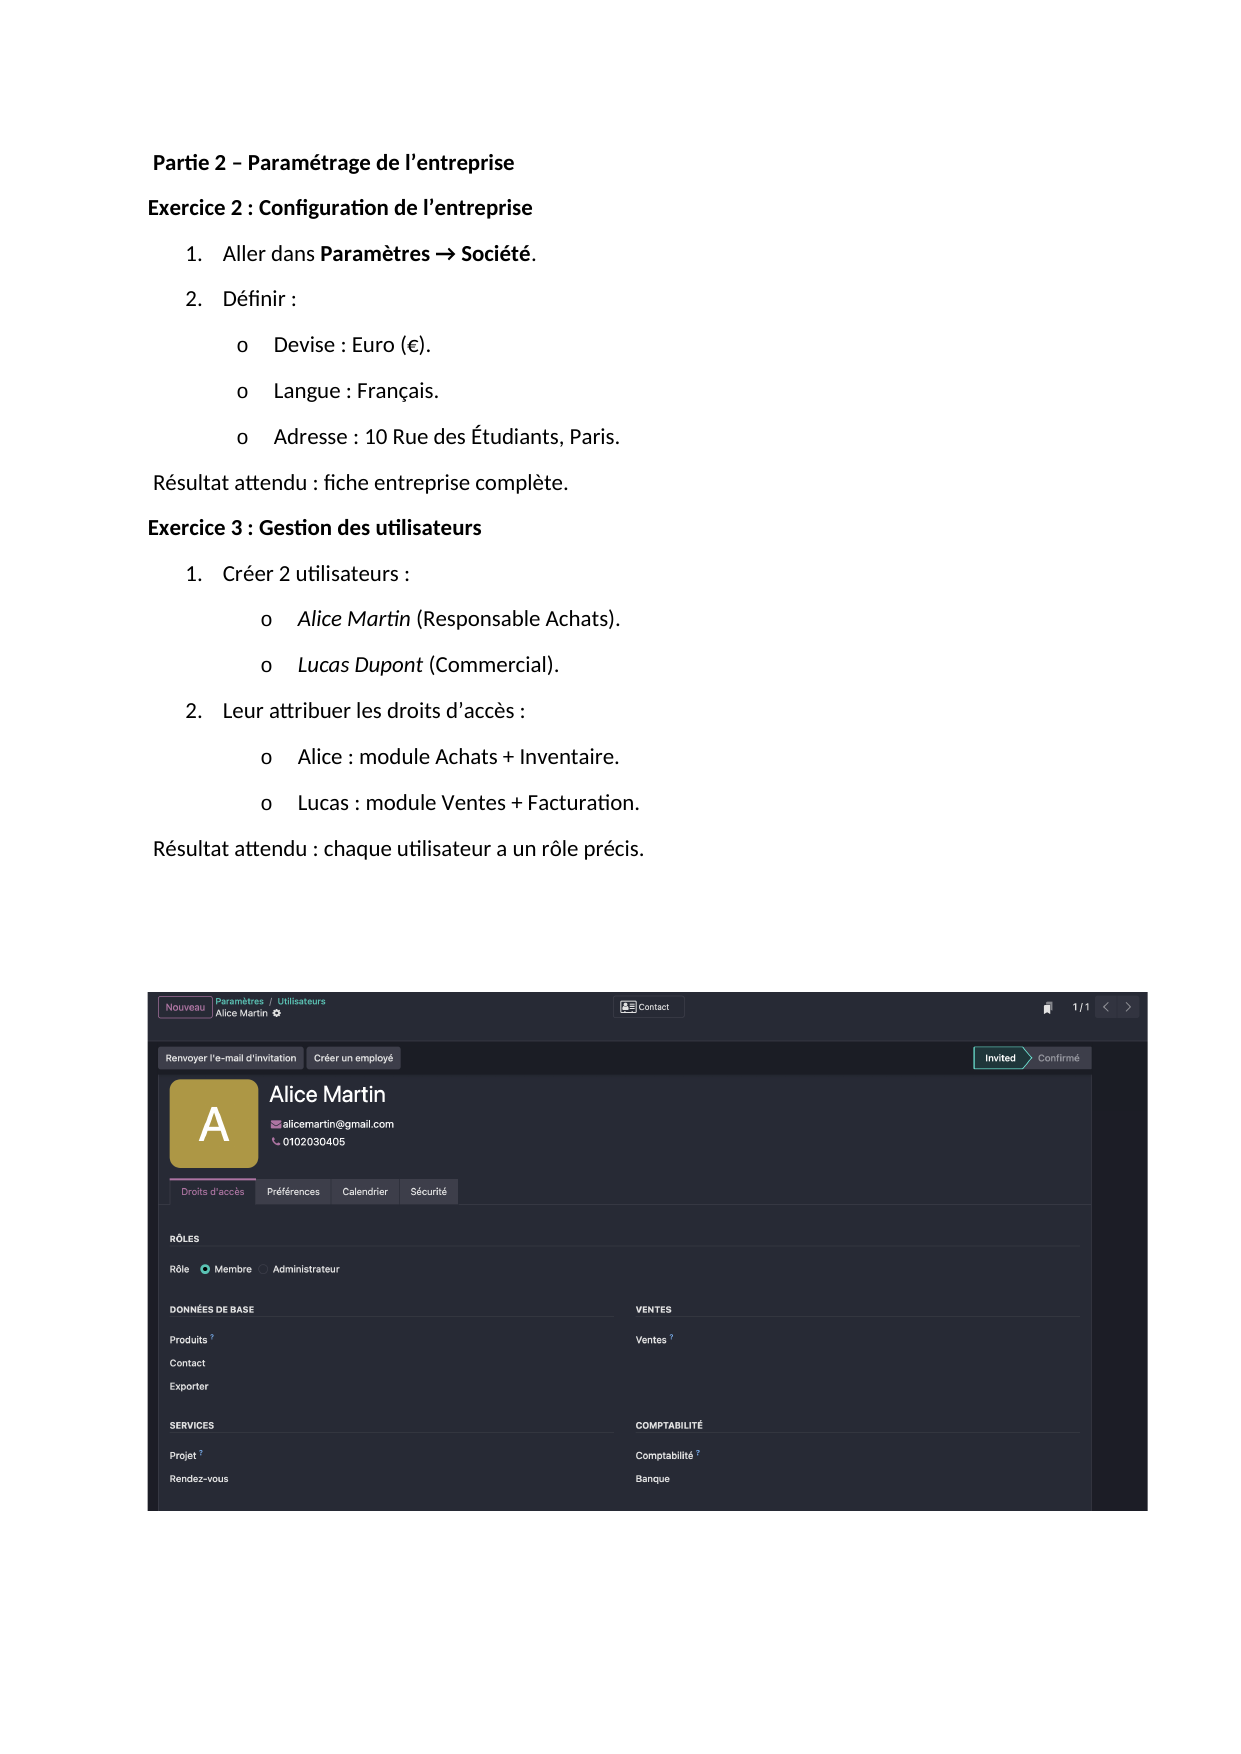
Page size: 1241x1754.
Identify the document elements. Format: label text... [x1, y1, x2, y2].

list Définir : [185, 284, 1093, 312]
text Exercice 3 : Gestion des utilisateurs [148, 513, 1093, 541]
list Alice Martin (Responsable Achats). [260, 604, 1093, 633]
list Devise : Euro (€). [236, 330, 1093, 358]
list Lucas : module Ventes + Facturation. [260, 788, 1093, 817]
list Aller dans Paramètres → Société. [185, 239, 1093, 267]
list Alice : module Achats + Inventaire. [260, 742, 1093, 771]
list Langue : Français. [236, 376, 1093, 404]
list Lucas Dupont (Commercial). [260, 650, 1093, 679]
text Résultat attendu : fiche entreprise complète. [148, 468, 1093, 496]
text Résultat attendu : chaque utilisateur a un rôle précis. [148, 834, 1093, 862]
list Leur attribuer les droits d’accès : [185, 696, 1093, 724]
list Adresse : 10 Rue des Étudiants, Paris. [236, 422, 1093, 450]
list Créer 2 utilisateurs : [185, 559, 1093, 587]
text Partie 2 – Paramétrage de l’entreprise [148, 148, 1093, 176]
text Exercice 2 : Configuration de l’entreprise [148, 193, 1093, 221]
